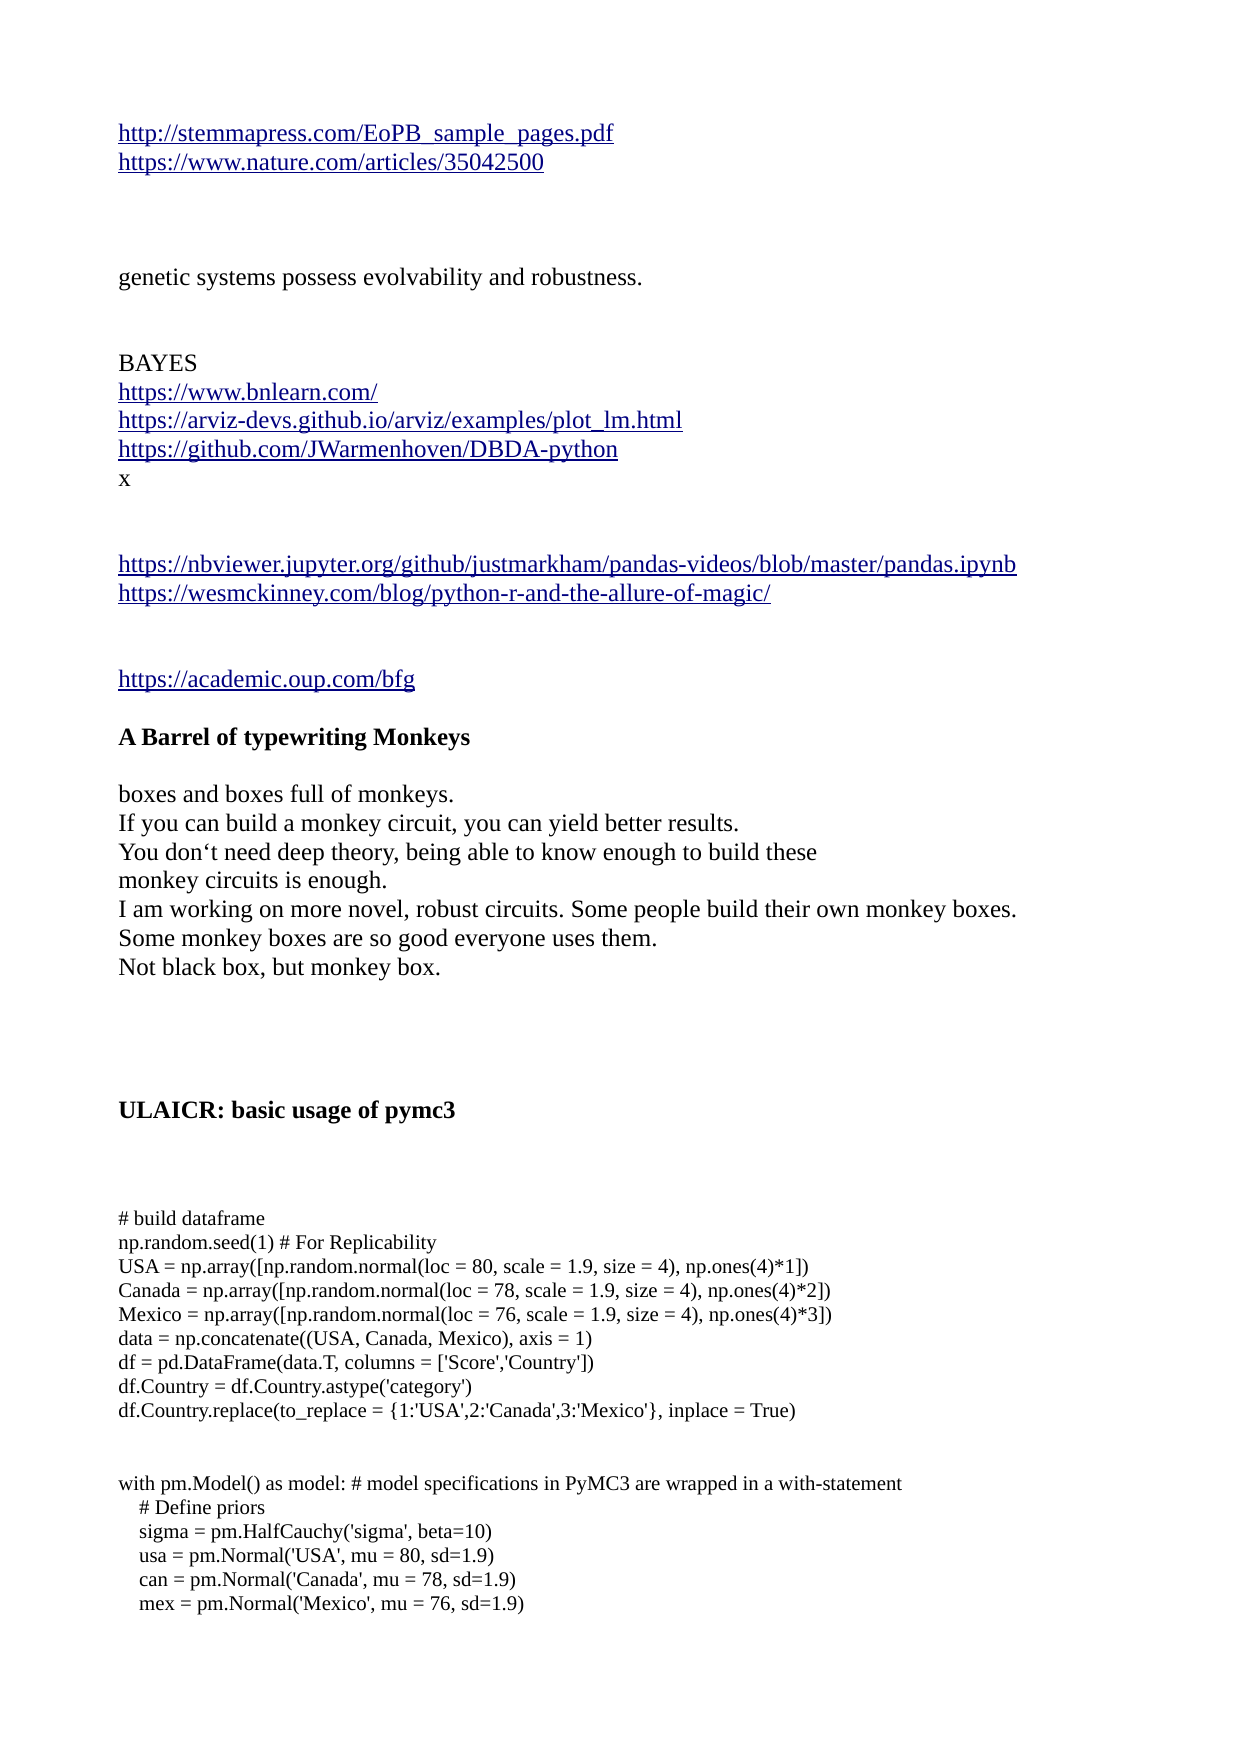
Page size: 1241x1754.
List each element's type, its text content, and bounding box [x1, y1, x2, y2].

text df = pd.DataFrame(data.T, columns = ['Score','Country']) [118, 1350, 1122, 1374]
text df.Country.replace(to_replace = {1:'USA',2:'Canada',3:'Mexico'}, inplace = True) [118, 1398, 1122, 1422]
text usa = pm.Normal('USA', mu = 80, sd=1.9) [118, 1543, 1122, 1567]
text genetic systems possess evolvability and robustness. [118, 262, 1122, 291]
text ULAICR: basic usage of pymc3 [118, 1096, 1122, 1124]
text Not black box, but monkey box. [118, 952, 1122, 981]
text Mexico = np.array([np.random.normal(loc = 76, scale = 1.9, size = 4), np.ones(4)*3]) [118, 1302, 1122, 1326]
text A Barrel of typewriting Monkeys [118, 722, 1122, 751]
text Some monkey boxes are so good everyone uses them. [118, 923, 1122, 952]
text https://github.com/JWarmenhoven/DBDA-python [118, 434, 1122, 463]
text https://arviz-devs.github.io/arviz/examples/plot_lm.html [118, 406, 1122, 434]
text x [118, 463, 1122, 492]
text You don‘t need deep theory, being able to know enough to build these [118, 837, 1122, 866]
text http://stemmapress.com/EoPB_sample_pages.pdf [118, 118, 1122, 147]
text boxes and boxes full of monkeys. [118, 779, 1122, 808]
text np.random.seed(1) # For Replicability [118, 1230, 1122, 1254]
text monkey circuits is enough. [118, 866, 1122, 894]
text data = np.concatenate((USA, Canada, Mexico), axis = 1) [118, 1326, 1122, 1350]
text https://wesmckinney.com/blog/python-r-and-the-allure-of-magic/ [118, 578, 1122, 607]
text sigma = pm.HalfCauchy('sigma', beta=10) [118, 1519, 1122, 1543]
text can = pm.Normal('Canada', mu = 78, sd=1.9) [118, 1567, 1122, 1591]
text # Define priors [118, 1495, 1122, 1519]
text with pm.Model() as model: # model specifications in PyMC3 are wrapped in a with-statement [118, 1471, 1122, 1495]
text USA = np.array([np.random.normal(loc = 80, scale = 1.9, size = 4), np.ones(4)*1]) [118, 1254, 1122, 1278]
text df.Country = df.Country.astype('category') [118, 1374, 1122, 1398]
text I am working on more novel, robust circuits. Some people build their own monkey boxes. [118, 894, 1122, 923]
text https://www.bnlearn.com/ [118, 377, 1122, 406]
text # build dataframe [118, 1206, 1122, 1230]
text https://www.nature.com/articles/35042500 [118, 147, 1122, 176]
text mex = pm.Normal('Mexico', mu = 76, sd=1.9) [118, 1591, 1122, 1615]
text Canada = np.array([np.random.normal(loc = 78, scale = 1.9, size = 4), np.ones(4)*2]) [118, 1278, 1122, 1302]
text If you can build a monkey circuit, you can yield better results. [118, 808, 1122, 837]
text https://nbviewer.jupyter.org/github/justmarkham/pandas-videos/blob/master/pandas.ipynb [118, 549, 1122, 578]
text https://academic.oup.com/bfg [118, 664, 1122, 693]
text BAYES [118, 348, 1122, 377]
